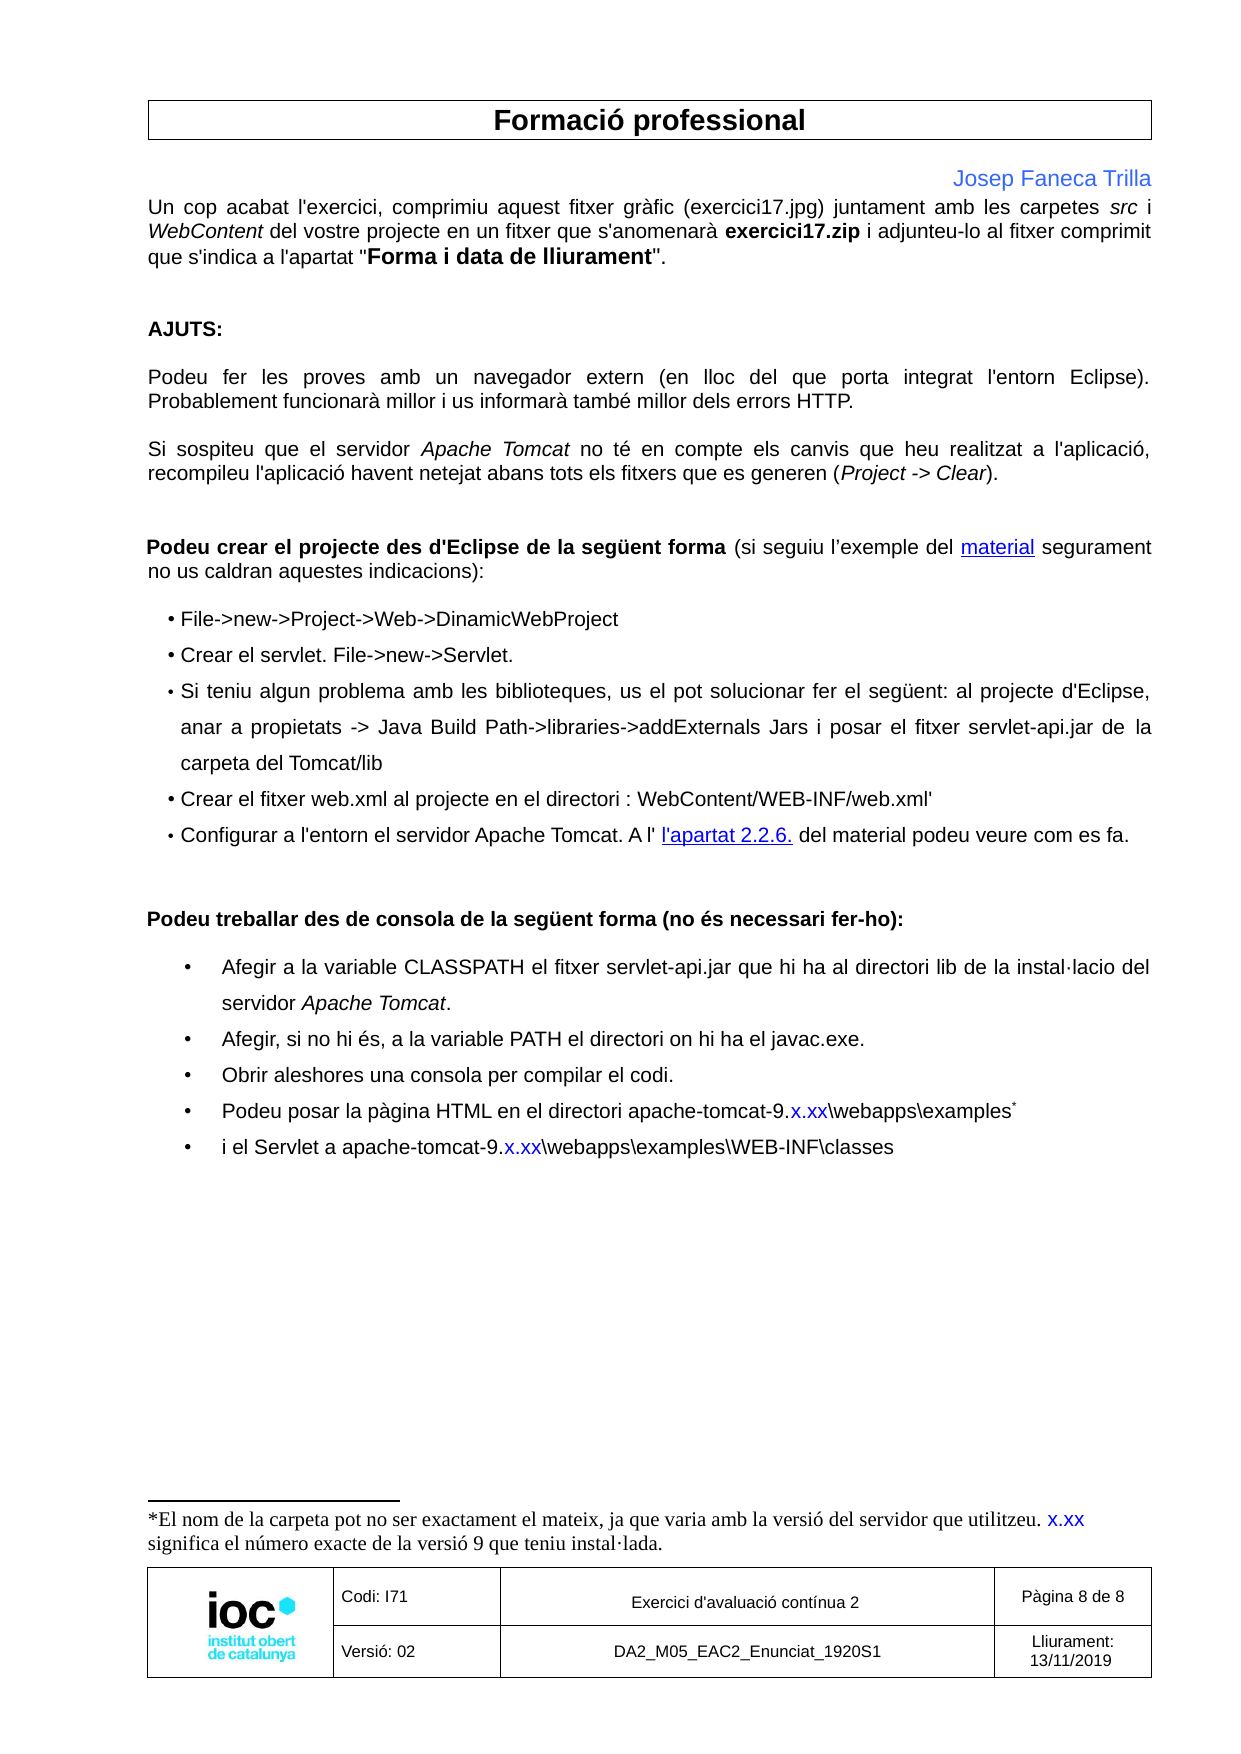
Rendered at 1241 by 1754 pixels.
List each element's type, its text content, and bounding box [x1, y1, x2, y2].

list Afegir, si no hi és, a la variable PATH el directori on hi ha el javac.exe. [184, 1027, 1151, 1051]
text AJUTS: [148, 317, 1151, 341]
picture [195, 1577, 309, 1673]
list Crear el servlet. File->new->Servlet. [168, 643, 1151, 667]
list Podeu posar la pàgina HTML en el directori apache-tomcat-9.x.xx\webapps\examples [184, 1099, 1151, 1123]
list Afegir a la variable CLASSPATH el fitxer servlet-api.jar que hi ha al directori lib de la instal·lacio del servidor Apache Tomcat. [184, 955, 1151, 1015]
text Podeu fer les proves amb un navegador extern (en lloc del que porta integrat l'entorn Eclipse). Probablement funcionarà millor i us informarà també millor dels errors HTTP. [148, 365, 1151, 413]
list i el Servlet a apache-tomcat-9.x.xx\webapps\examples\WEB-INF\classes [184, 1135, 1151, 1159]
list Obrir aleshores una consola per compilar el codi. [184, 1063, 1151, 1087]
text Un cop acabat l'exercici, comprimiu aquest fitxer gràfic (exercici17.jpg) juntament amb les carpetes src i WebContent del vostre projecte en un fitxer que s'anomenarà exercici17.zip i adjunteu-lo al fitxer comprimit que s'indica a l'apartat "Forma i data de lliurament". [148, 195, 1151, 269]
list Configurar a l'entorn el servidor Apache Tomcat. A l' l'apartat 2.2.6. del material podeu veure com es fa. [168, 823, 1151, 847]
text Si sospiteu que el servidor Apache Tomcat no té en compte els canvis que heu realitzat a l'aplicació, recompileu l'aplicació havent netejat abans tots els fitxers que es generen (Project -> Clear). [148, 437, 1151, 485]
text Podeu crear el projecte des d'Eclipse de la següent forma (si seguiu l’exemple del material segurament no us caldran aquestes indicacions): [146, 535, 1151, 583]
list File->new->Project->Web->DinamicWebProject [168, 607, 1151, 631]
list Si teniu algun problema amb les biblioteques, us el pot solucionar fer el següent: al projecte d'Eclipse, anar a propietats -> Java Build Path->libraries->addExternals Jars i posar el fitxer servlet-api.jar de la carpeta del Tomcat/lib [168, 679, 1151, 775]
list Crear el fitxer web.xml al projecte en el directori : WebContent/WEB-INF/web.xml' [168, 787, 1151, 811]
list El nom de la carpeta pot no ser exactament el mateix, ja que varia amb la versió del servidor que utilitzeu. x.xx significa el número exacte de la versió 9 que teniu instal·lada. [148, 1507, 1151, 1555]
text Podeu treballar des de consola de la següent forma (no és necessari fer-ho): [147, 907, 1151, 931]
